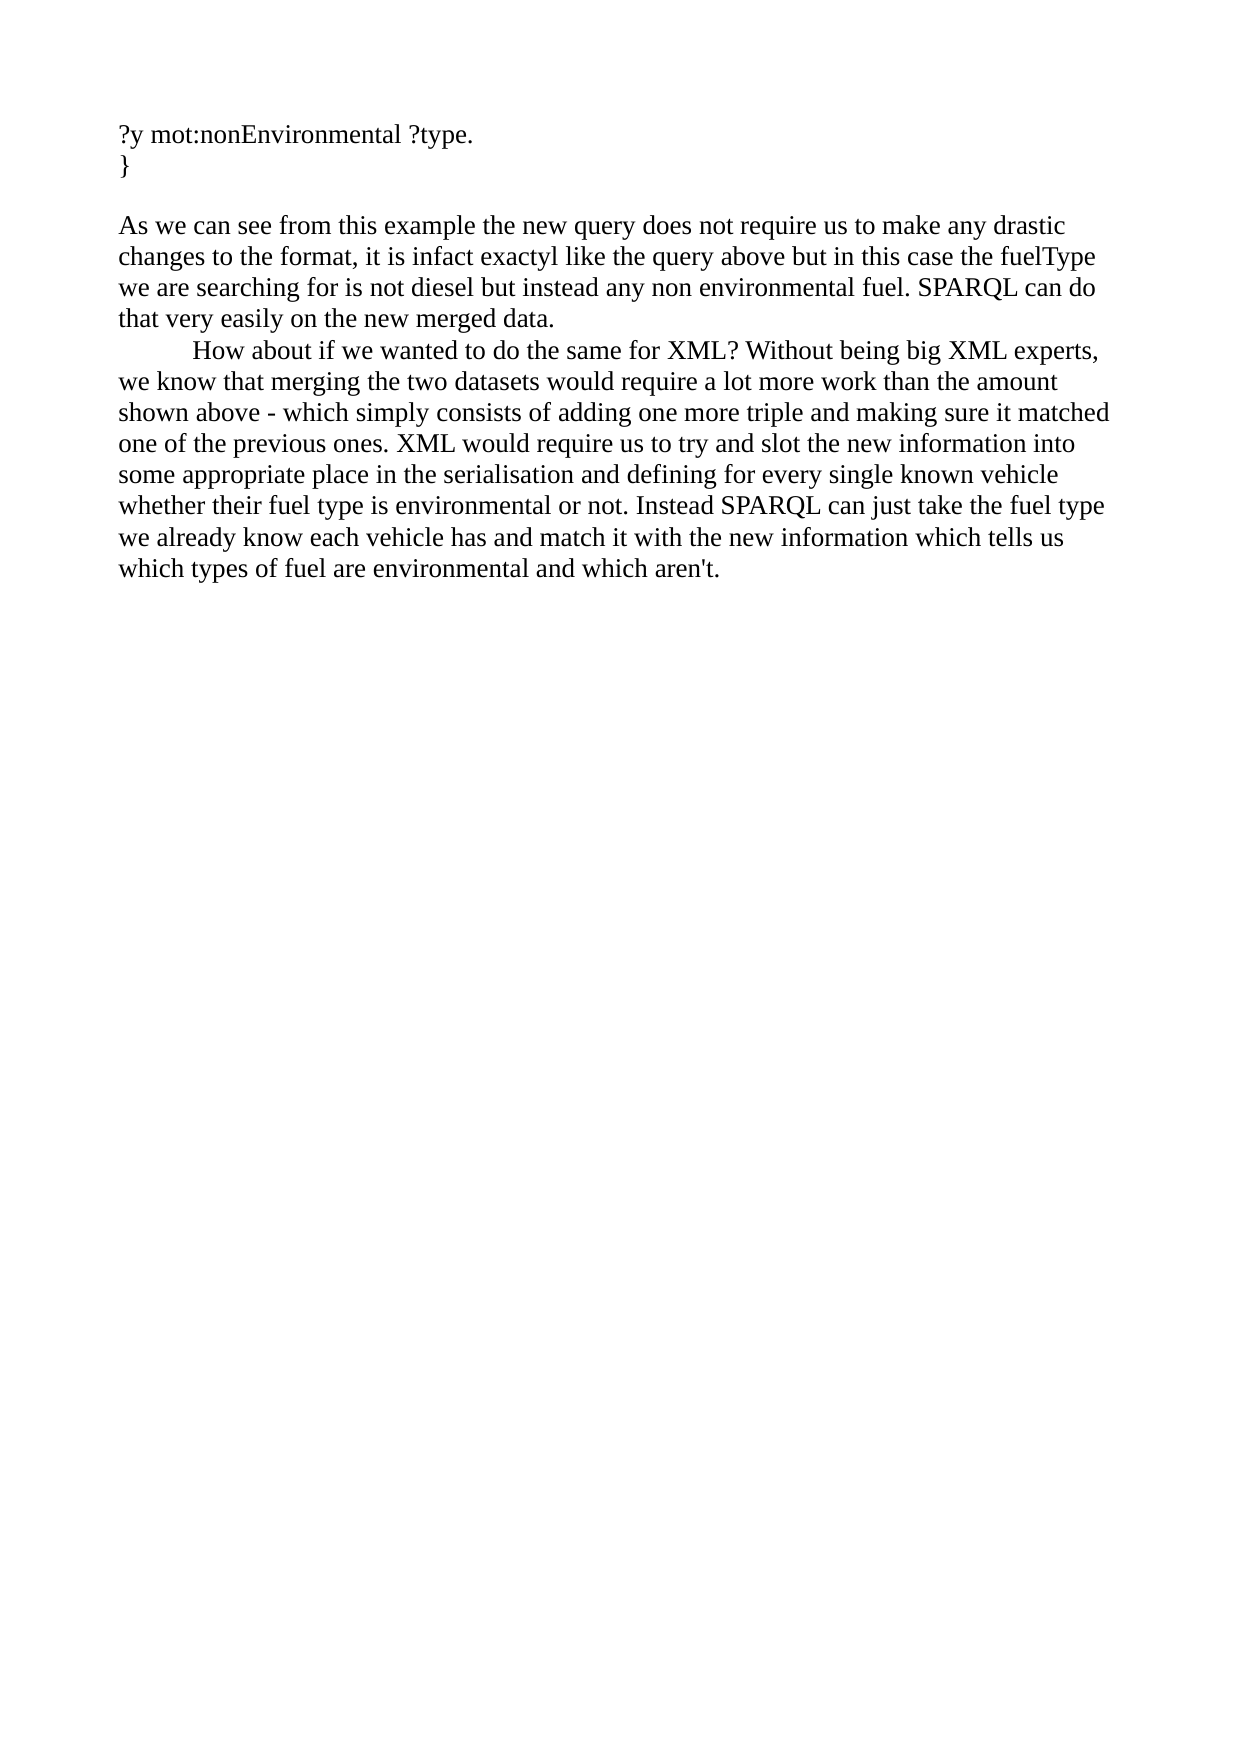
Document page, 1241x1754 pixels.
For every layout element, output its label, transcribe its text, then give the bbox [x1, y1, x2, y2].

text As we can see from this example the new query does not require us to make any drastic changes to the format, it is infact exactyl like the query above but in this case the fuelType we are searching for is not diesel but instead any non environmental fuel. SPARQL can do that very easily on the new merged data. [118, 209, 1122, 334]
text ?y mot:nonEnvironmental ?type. [118, 118, 1122, 149]
text How about if we wanted to do the same for XML? Without being big XML experts, we know that merging the two datasets would require a lot more work than the amount shown above - which simply consists of adding one more triple and making sure it matched one of the previous ones. XML would require us to try and slot the new information into some appropriate place in the serialisation and defining for every single known vehicle whether their fuel type is environmental or not. Instead SPARQL can just take the fuel type we already know each vehicle has and match it with the new information which tells us which types of fuel are environmental and which aren't. [118, 334, 1122, 583]
text } [118, 149, 1122, 180]
